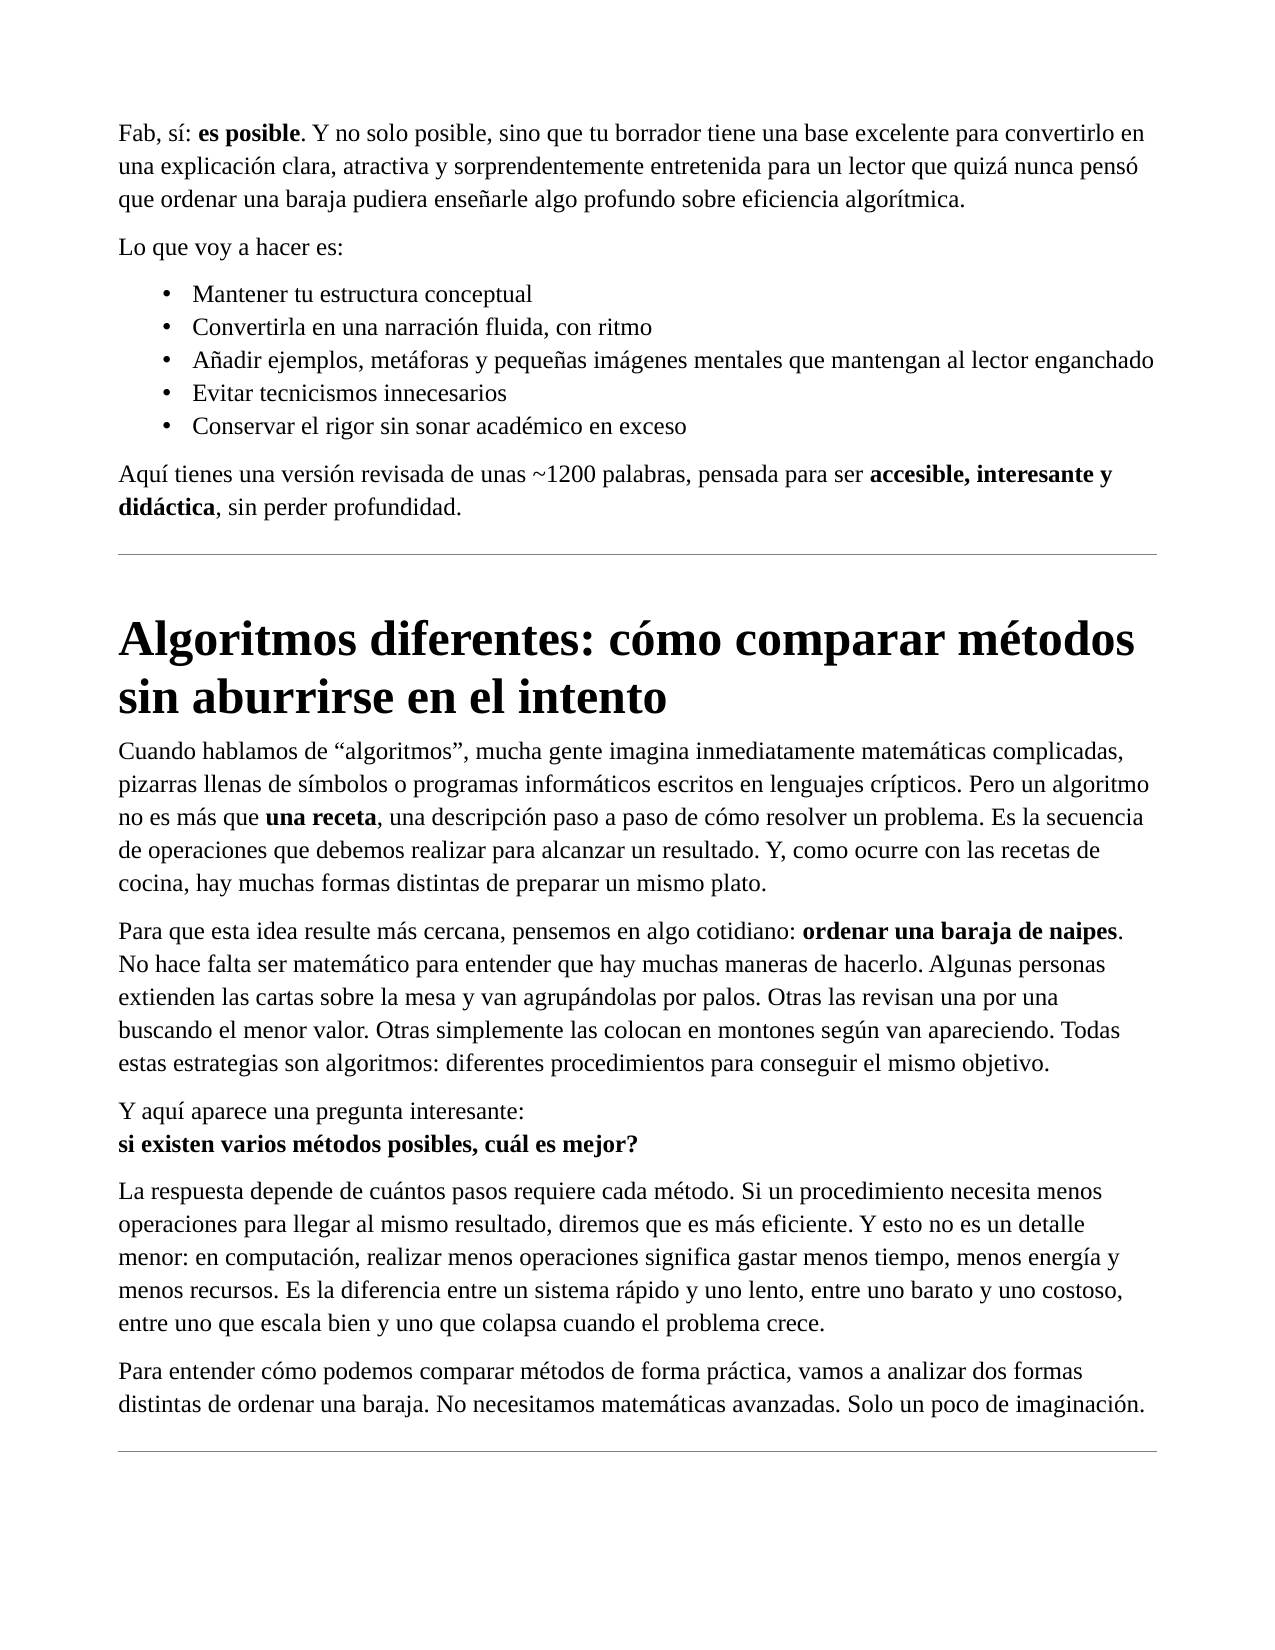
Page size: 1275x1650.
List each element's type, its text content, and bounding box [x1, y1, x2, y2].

text Y aquí aparece una pregunta interesante: si existen varios métodos posibles, cuál es mejor? [118, 1096, 1157, 1158]
list Evitar tecnicismos innecesarios [162, 378, 1157, 407]
text Fab, sí: es posible. Y no solo posible, sino que tu borrador tiene una base excelente para convertirlo en una explicación clara, atractiva y sorprendentemente entretenida para un lector que quizá nunca pensó que ordenar una baraja pudiera enseñarle algo profundo sobre eficiencia algorítmica. [118, 118, 1157, 213]
list Añadir ejemplos, metáforas y pequeñas imágenes mentales que mantengan al lector enganchado [162, 345, 1157, 374]
text Para que esta idea resulte más cercana, pensemos en algo cotidiano: ordenar una baraja de naipes. No hace falta ser matemático para entender que hay muchas maneras de hacerlo. Algunas personas extienden las cartas sobre la mesa y van agrupándolas por palos. Otras las revisan una por una buscando el menor valor. Otras simplemente las colocan en montones según van apareciendo. Todas estas estrategias son algoritmos: diferentes procedimientos para conseguir el mismo objetivo. [118, 916, 1157, 1077]
text Lo que voy a hacer es: [118, 232, 1157, 261]
text Para entender cómo podemos comparar métodos de forma práctica, vamos a analizar dos formas distintas de ordenar una baraja. No necesitamos matemáticas avanzadas. Solo un poco de imaginación. [118, 1356, 1157, 1418]
text Aquí tienes una versión revisada de unas ~1200 palabras, pensada para ser accesible, interesante y didáctica, sin perder profundidad. [118, 459, 1157, 521]
list Conservar el rigor sin sonar académico en exceso [162, 411, 1157, 440]
list Mantener tu estructura conceptual [162, 279, 1157, 308]
text La respuesta depende de cuántos pasos requiere cada método. Si un procedimiento necesita menos operaciones para llegar al mismo resultado, diremos que es más eficiente. Y esto no es un detalle menor: en computación, realizar menos operaciones significa gastar menos tiempo, menos energía y menos recursos. Es la diferencia entre un sistema rápido y uno lento, entre uno barato y uno costoso, entre uno que escala bien y uno que colapsa cuando el problema crece. [118, 1176, 1157, 1337]
subtitle Algoritmos diferentes: cómo comparar métodos sin aburrirse en el intento [118, 609, 1157, 724]
text Cuando hablamos de “algoritmos”, mucha gente imagina inmediatamente matemáticas complicadas, pizarras llenas de símbolos o programas informáticos escritos en lenguajes crípticos. Pero un algoritmo no es más que una receta, una descripción paso a paso de cómo resolver un problema. Es la secuencia de operaciones que debemos realizar para alcanzar un resultado. Y, como ocurre con las recetas de cocina, hay muchas formas distintas de preparar un mismo plato. [118, 736, 1157, 897]
list Convertirla en una narración fluida, con ritmo [162, 312, 1157, 341]
